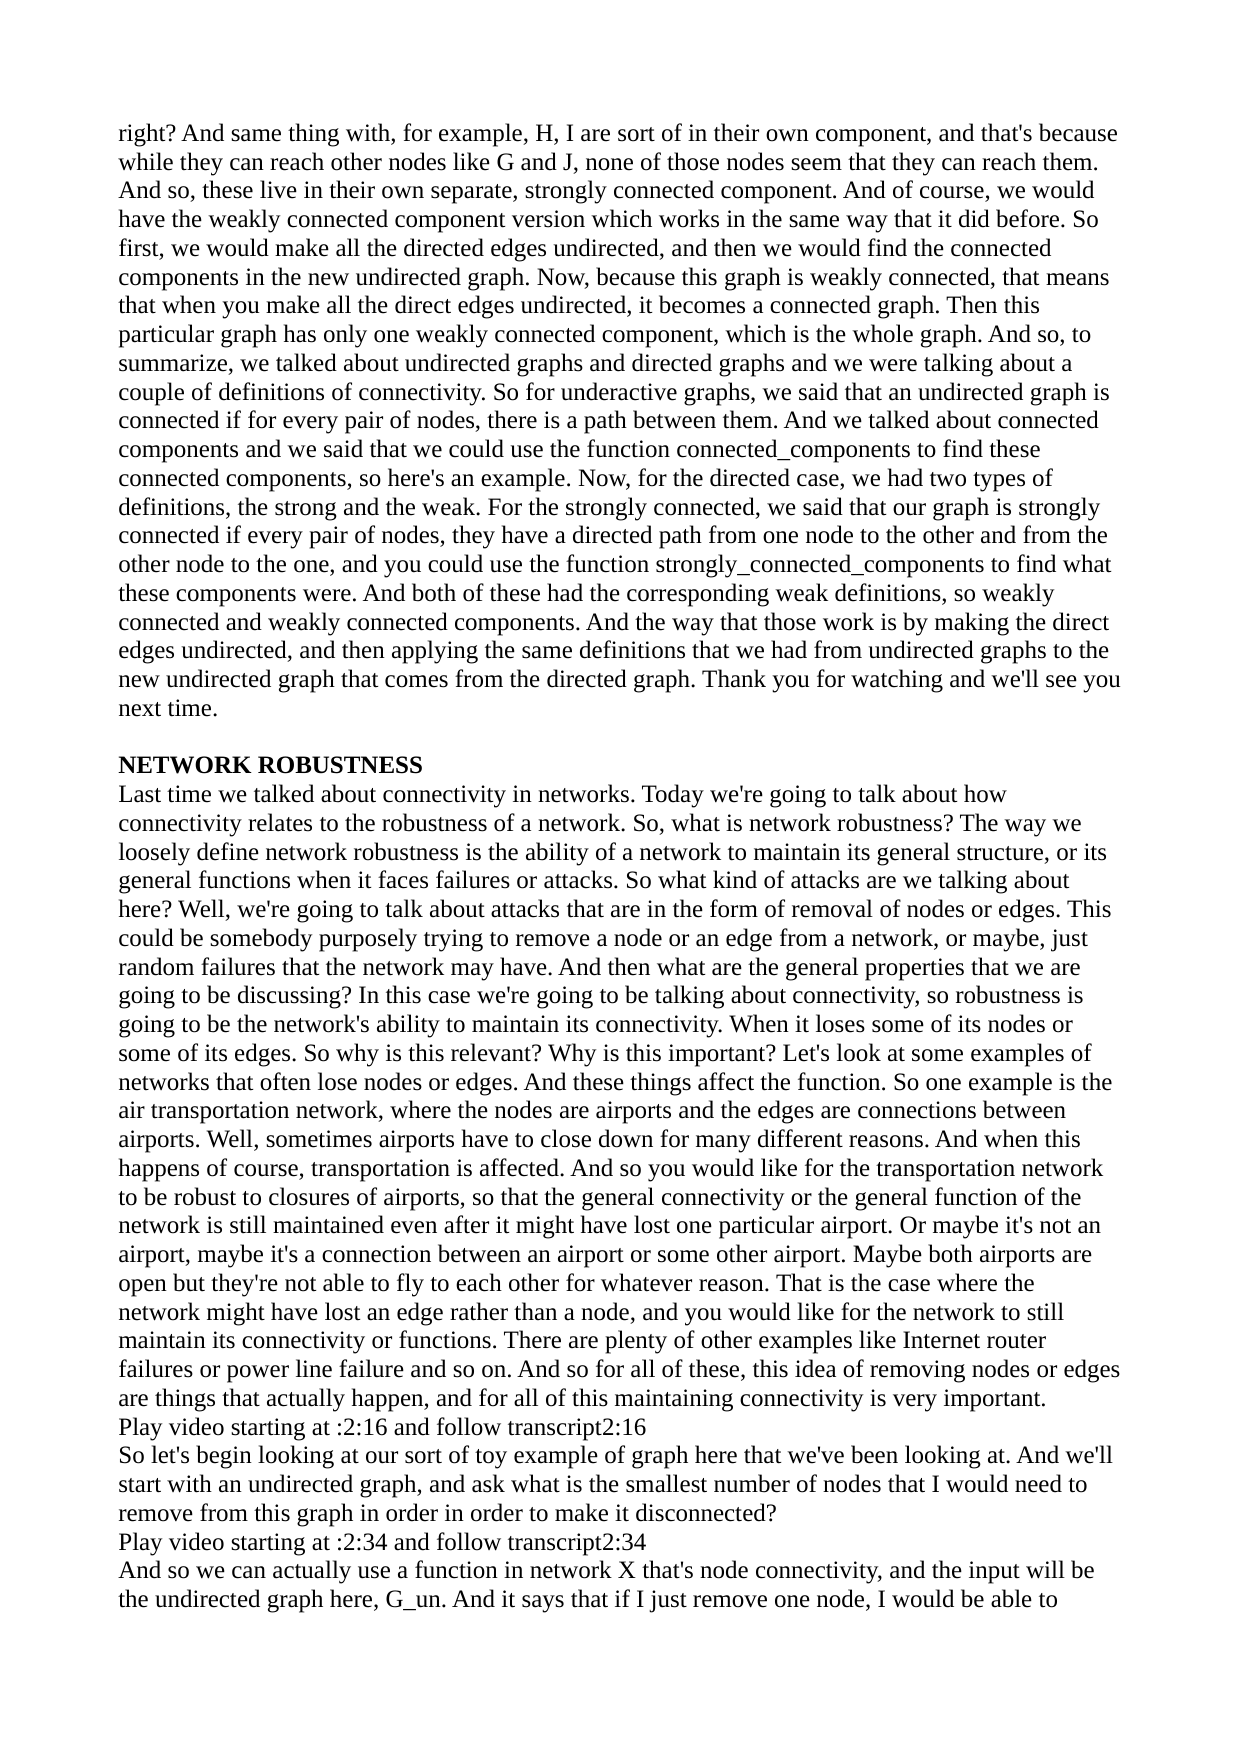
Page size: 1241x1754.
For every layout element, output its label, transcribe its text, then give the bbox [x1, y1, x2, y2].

text Play video starting at :2:34 and follow transcript2:34 [118, 1527, 1122, 1556]
text Play video starting at :2:16 and follow transcript2:16 [118, 1412, 1122, 1441]
text And so we can actually use a function in network X that's node connectivity, and the input will be the undirected graph here, G_un. And it says that if I just remove one node, I would be able to [118, 1556, 1122, 1613]
text NETWORK ROBUSTNESS [118, 751, 1122, 779]
text right? And same thing with, for example, H, I are sort of in their own component, and that's because while they can reach other nodes like G and J, none of those nodes seem that they can reach them. And so, these live in their own separate, strongly connected component. And of course, we would have the weakly connected component version which works in the same way that it did before. So first, we would make all the directed edges undirected, and then we would find the connected components in the new undirected graph. Now, because this graph is weakly connected, that means that when you make all the direct edges undirected, it becomes a connected graph. Then this particular graph has only one weakly connected component, which is the whole graph. And so, to summarize, we talked about undirected graphs and directed graphs and we were talking about a couple of definitions of connectivity. So for underactive graphs, we said that an undirected graph is connected if for every pair of nodes, there is a path between them. And we talked about connected components and we said that we could use the function connected_components to find these connected components, so here's an example. Now, for the directed case, we had two types of definitions, the strong and the weak. For the strongly connected, we said that our graph is strongly connected if every pair of nodes, they have a directed path from one node to the other and from the other node to the one, and you could use the function strongly_connected_components to find what these components were. And both of these had the corresponding weak definitions, so weakly connected and weakly connected components. And the way that those work is by making the direct edges undirected, and then applying the same definitions that we had from undirected graphs to the new undirected graph that comes from the directed graph. Thank you for watching and we'll see you next time. [118, 118, 1122, 722]
text Last time we talked about connectivity in networks. Today we're going to talk about how connectivity relates to the robustness of a network. So, what is network robustness? The way we loosely define network robustness is the ability of a network to maintain its general structure, or its general functions when it faces failures or attacks. So what kind of attacks are we talking about here? Well, we're going to talk about attacks that are in the form of removal of nodes or edges. This could be somebody purposely trying to remove a node or an edge from a network, or maybe, just random failures that the network may have. And then what are the general properties that we are going to be discussing? In this case we're going to be talking about connectivity, so robustness is going to be the network's ability to maintain its connectivity. When it loses some of its nodes or some of its edges. So why is this relevant? Why is this important? Let's look at some examples of networks that often lose nodes or edges. And these things affect the function. So one example is the air transportation network, where the nodes are airports and the edges are connections between airports. Well, sometimes airports have to close down for many different reasons. And when this happens of course, transportation is affected. And so you would like for the transportation network to be robust to closures of airports, so that the general connectivity or the general function of the network is still maintained even after it might have lost one particular airport. Or maybe it's not an airport, maybe it's a connection between an airport or some other airport. Maybe both airports are open but they're not able to fly to each other for whatever reason. That is the case where the network might have lost an edge rather than a node, and you would like for the network to still maintain its connectivity or functions. There are plenty of other examples like Internet router failures or power line failure and so on. And so for all of these, this idea of removing nodes or edges are things that actually happen, and for all of this maintaining connectivity is very important. [118, 779, 1122, 1412]
text So let's begin looking at our sort of toy example of graph here that we've been looking at. And we'll start with an undirected graph, and ask what is the smallest number of nodes that I would need to remove from this graph in order in order to make it disconnected? [118, 1441, 1122, 1527]
